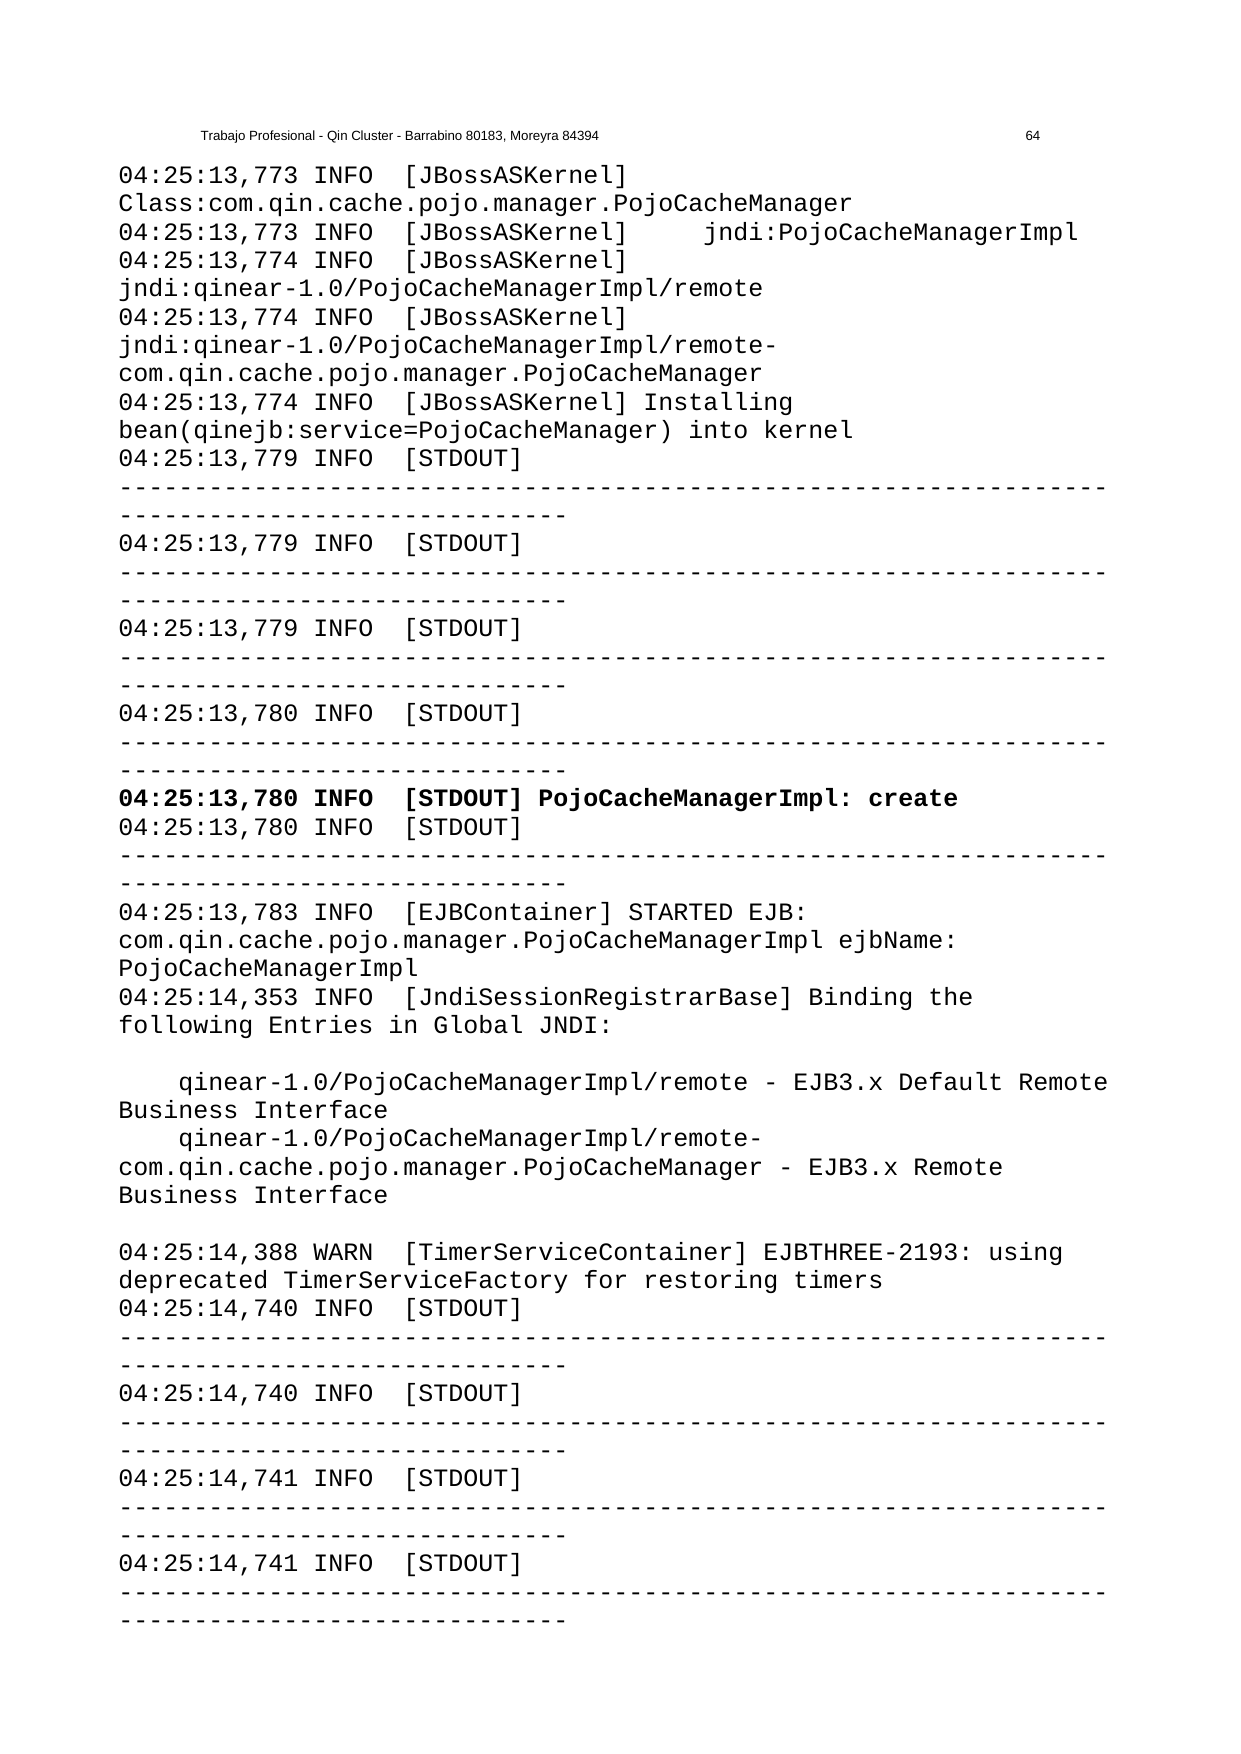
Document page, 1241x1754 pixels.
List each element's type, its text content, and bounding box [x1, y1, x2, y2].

text 04:25:13,774 INFO [JBossASKernel] jndi:qinear-1.0/PojoCacheManagerImpl/remote [118, 247, 1122, 304]
text 04:25:13,780 INFO [STDOUT] ------------------------------------------------------------------------------------------------ [118, 814, 1122, 899]
text 04:25:14,741 INFO [STDOUT] ------------------------------------------------------------------------------------------------ [118, 1551, 1122, 1636]
text 04:25:14,741 INFO [STDOUT] ------------------------------------------------------------------------------------------------ [118, 1466, 1122, 1551]
text 04:25:13,773 INFO [JBossASKernel] jndi:PojoCacheManagerImpl [118, 219, 1122, 247]
text 04:25:14,740 INFO [STDOUT] ------------------------------------------------------------------------------------------------ [118, 1296, 1122, 1381]
text qinear-1.0/PojoCacheManagerImpl/remote - EJB3.x Default Remote Business Interface [118, 1069, 1122, 1126]
text 04:25:14,388 WARN [TimerServiceContainer] EJBTHREE-2193: using deprecated TimerServiceFactory for restoring timers [118, 1239, 1122, 1296]
text 04:25:13,783 INFO [EJBContainer] STARTED EJB: com.qin.cache.pojo.manager.PojoCacheManagerImpl ejbName: PojoCacheManagerImpl [118, 899, 1122, 984]
text 04:25:13,774 INFO [JBossASKernel] jndi:qinear-1.0/PojoCacheManagerImpl/remote-com.qin.cache.pojo.manager.PojoCacheManager [118, 304, 1122, 389]
text 04:25:13,779 INFO [STDOUT] ------------------------------------------------------------------------------------------------ [118, 446, 1122, 531]
text 04:25:13,780 INFO [STDOUT] ------------------------------------------------------------------------------------------------ [118, 701, 1122, 786]
text qinear-1.0/PojoCacheManagerImpl/remote-com.qin.cache.pojo.manager.PojoCacheManager - EJB3.x Remote Business Interface [118, 1126, 1122, 1211]
text 04:25:13,780 INFO [STDOUT] PojoCacheManagerImpl: create [118, 786, 1122, 814]
text 04:25:13,779 INFO [STDOUT] ------------------------------------------------------------------------------------------------ [118, 616, 1122, 701]
text 04:25:13,774 INFO [JBossASKernel] Installing bean(qinejb:service=PojoCacheManager) into kernel [118, 389, 1122, 446]
text 04:25:14,353 INFO [JndiSessionRegistrarBase] Binding the following Entries in Global JNDI: [118, 984, 1122, 1041]
text 04:25:13,779 INFO [STDOUT] ------------------------------------------------------------------------------------------------ [118, 531, 1122, 616]
text 04:25:14,740 INFO [STDOUT] ------------------------------------------------------------------------------------------------ [118, 1381, 1122, 1466]
text 04:25:13,773 INFO [JBossASKernel] Class:com.qin.cache.pojo.manager.PojoCacheManager [118, 162, 1122, 219]
